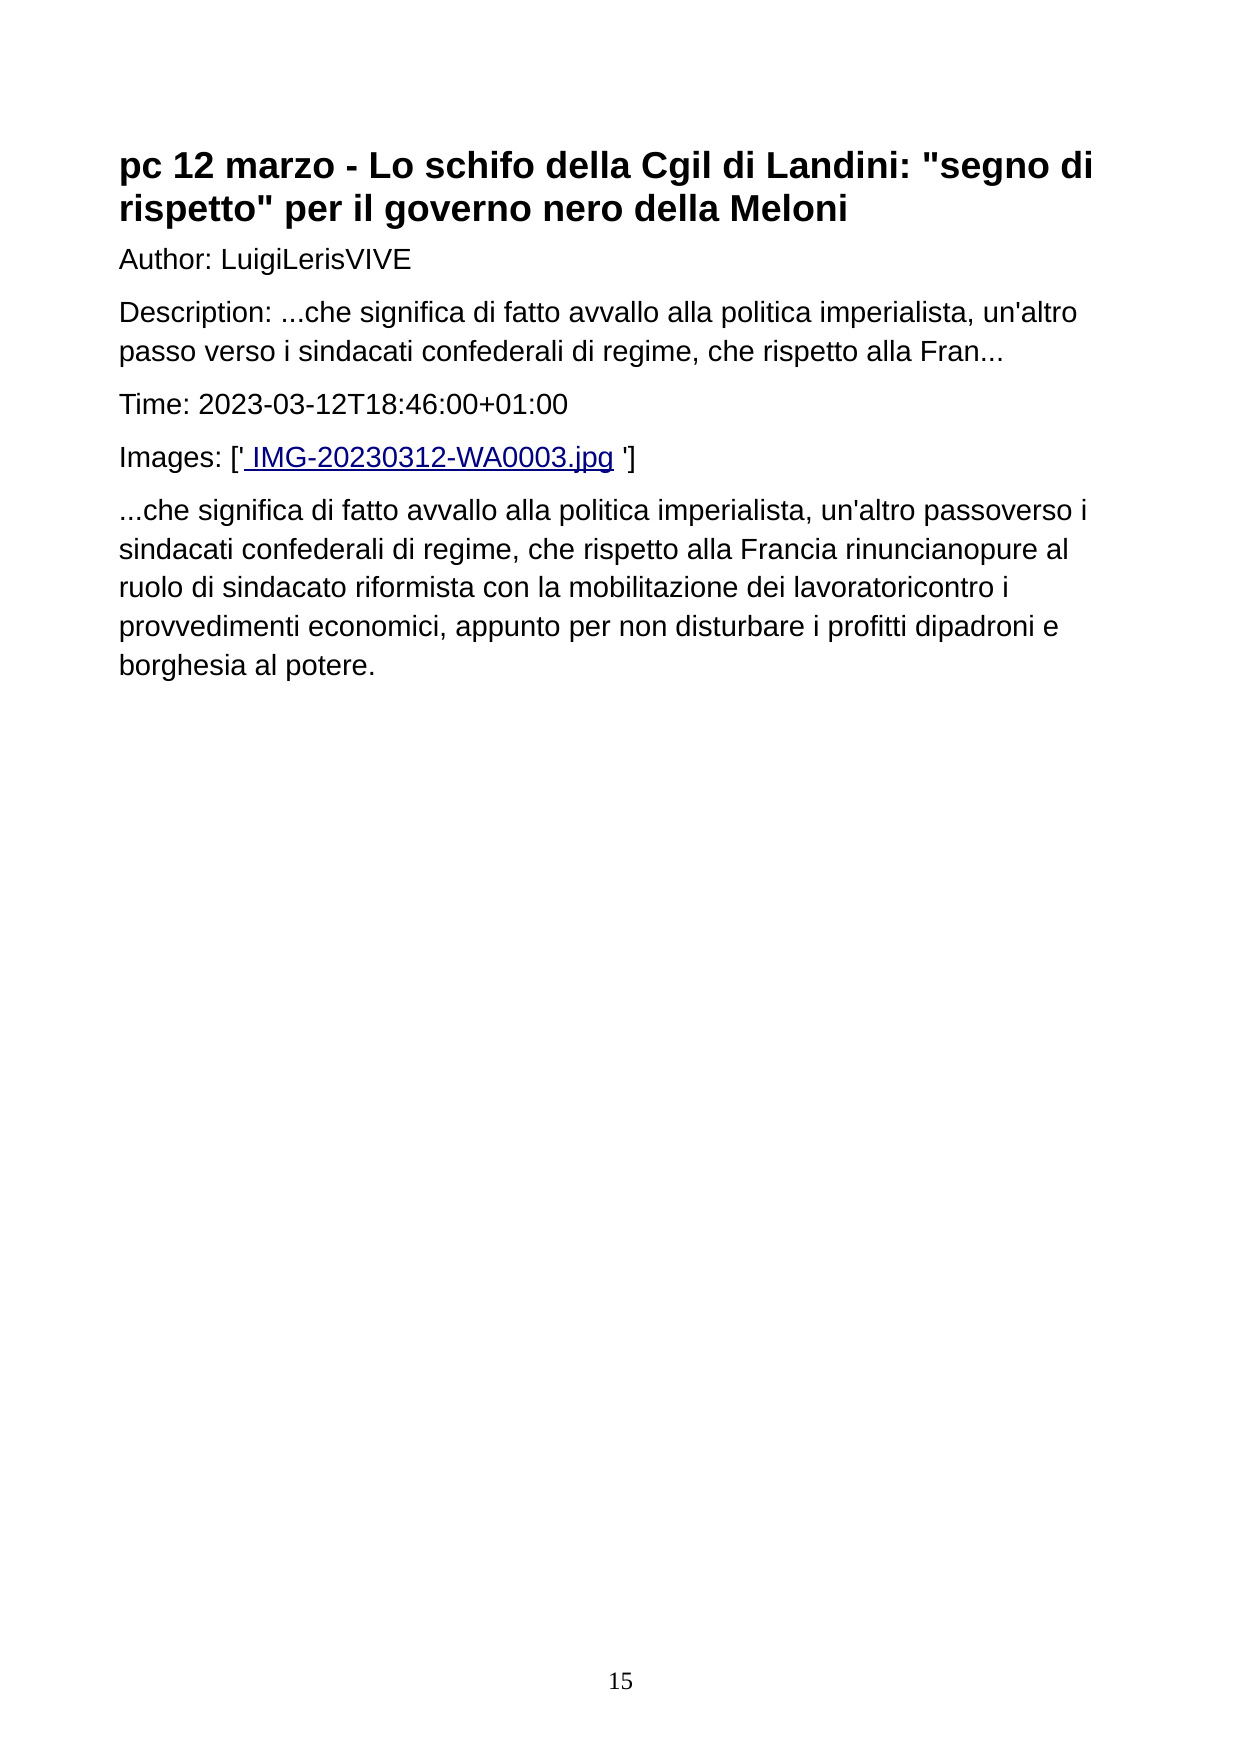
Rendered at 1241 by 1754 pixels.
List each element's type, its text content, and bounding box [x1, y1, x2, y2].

text Description: ...che significa di fatto avvallo alla politica imperialista, un'altro passo verso i sindacati confederali di regime, che rispetto alla Fran... [118, 295, 1122, 367]
text Time: 2023-03-12T18:46:00+01:00 [118, 387, 1122, 421]
text ...che significa di fatto avvallo alla politica imperialista, un'altro passoverso i sindacati confederali di regime, che rispetto alla Francia rinuncianopure al ruolo di sindacato riformista con la mobilitazione dei lavoratoricontro i provvedimenti economici, appunto per non disturbare i profitti dipadroni e borghesia al potere. [118, 493, 1122, 681]
text Author: LuigiLerisVIVE [118, 242, 1122, 276]
text Images: [' IMG-20230312-WA0003.jpg '] [118, 440, 1122, 474]
subtitle pc 12 marzo - Lo schifo della Cgil di Landini: "segno di rispetto" per il governo nero della Meloni [118, 143, 1122, 230]
